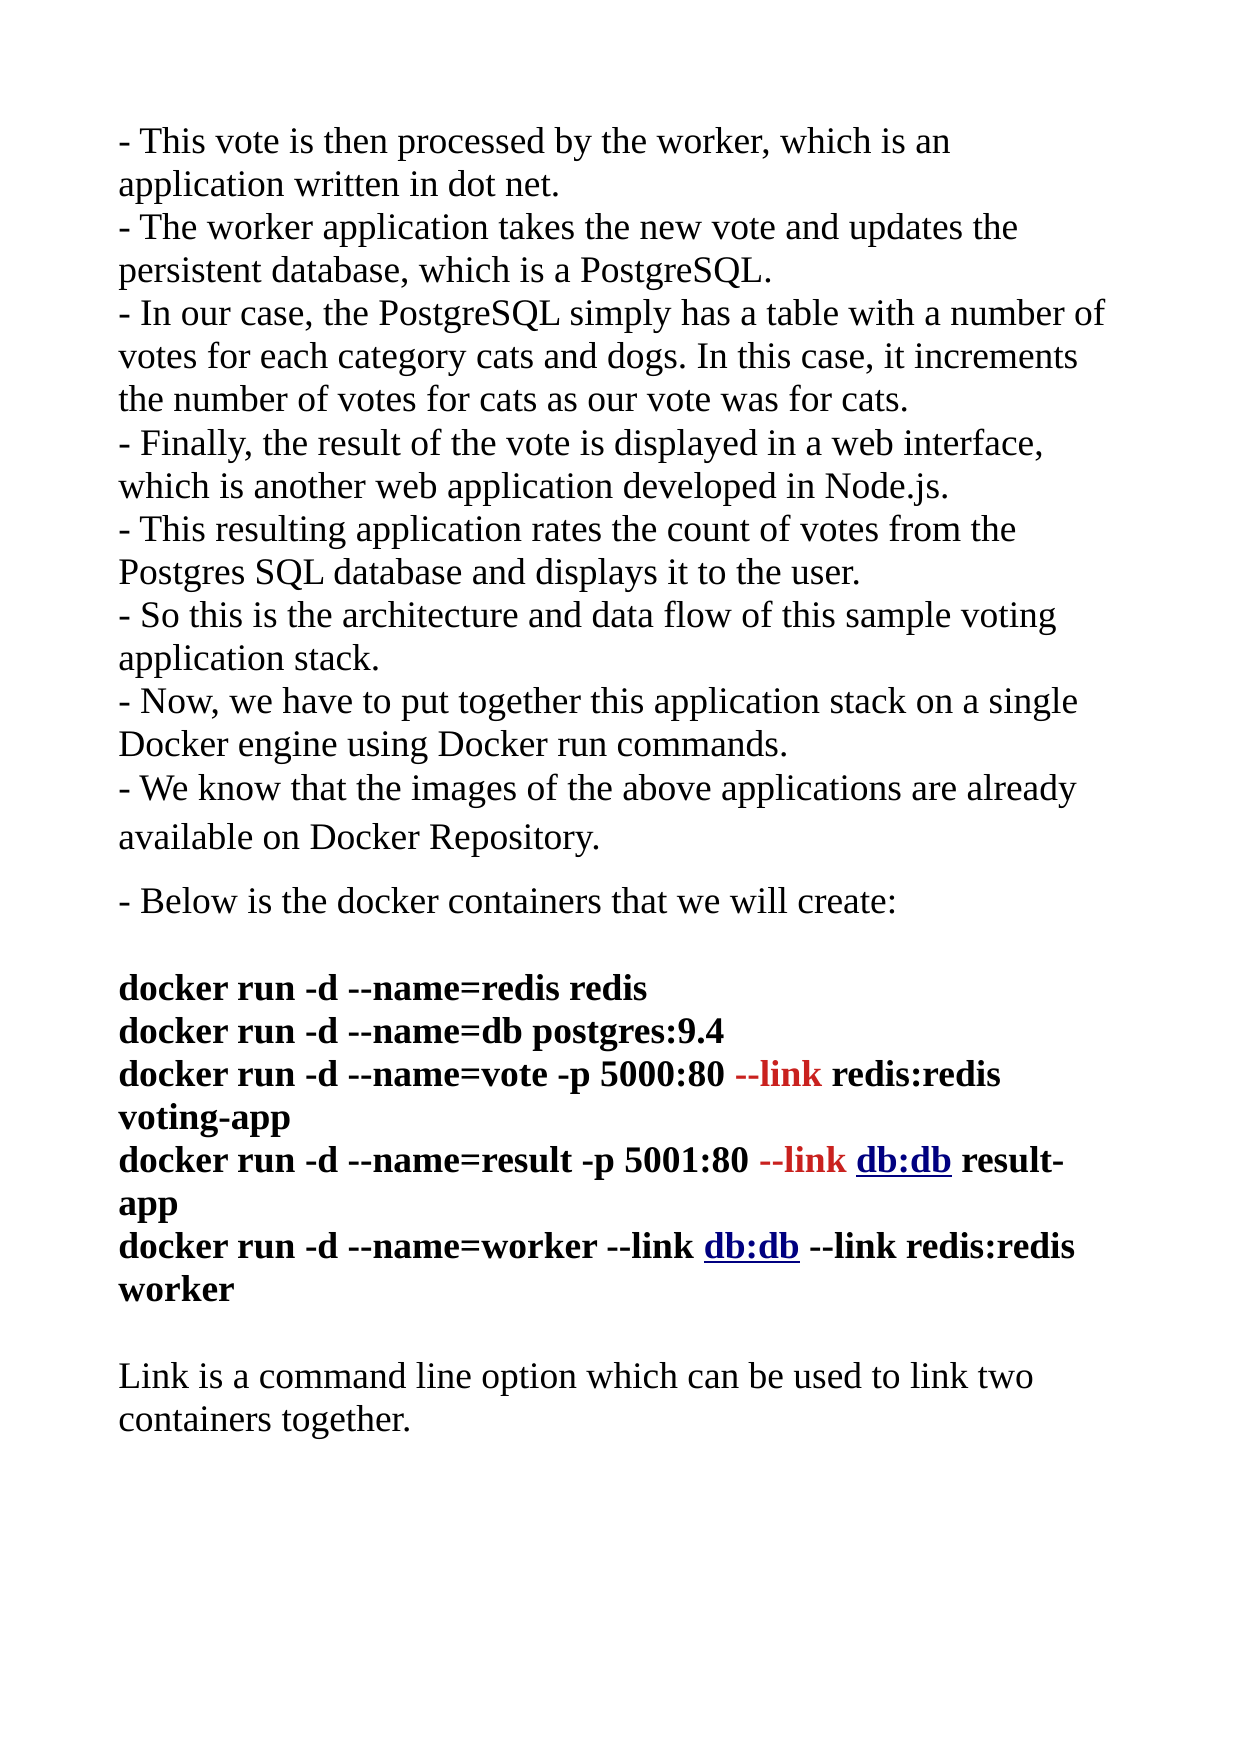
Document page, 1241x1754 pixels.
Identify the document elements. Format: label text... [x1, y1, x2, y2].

text - This vote is then processed by the worker, which is an application written in dot net. [118, 118, 1122, 204]
text docker run -d --name=vote -p 5000:80 --link redis:redis voting-app [118, 1051, 1122, 1137]
text - We know that the images of the above applications are already available on Docker Repository. [118, 765, 1122, 858]
text docker run -d --name=worker --link db:db --link redis:redis worker [118, 1224, 1122, 1310]
text Link is a command line option which can be used to link two containers together. [118, 1353, 1122, 1439]
text - Finally, the result of the vote is displayed in a web interface, which is another web application developed in Node.js. [118, 420, 1122, 506]
text - This resulting application rates the count of votes from the Postgres SQL database and displays it to the user. [118, 506, 1122, 592]
text - The worker application takes the new vote and updates the persistent database, which is a PostgreSQL. [118, 204, 1122, 291]
text docker run -d --name=db postgres:9.4 [118, 1008, 1122, 1051]
text - Below is the docker containers that we will create: [118, 879, 1122, 922]
text docker run -d --name=result -p 5001:80 --link db:db result-app [118, 1137, 1122, 1224]
text - Now, we have to put together this application stack on a single Docker engine using Docker run commands. [118, 679, 1122, 765]
text - In our case, the PostgreSQL simply has a table with a number of votes for each category cats and dogs. In this case, it increments the number of votes for cats as our vote was for cats. [118, 291, 1122, 420]
text docker run -d --name=redis redis [118, 965, 1122, 1008]
text - So this is the architecture and data flow of this sample voting application stack. [118, 592, 1122, 679]
